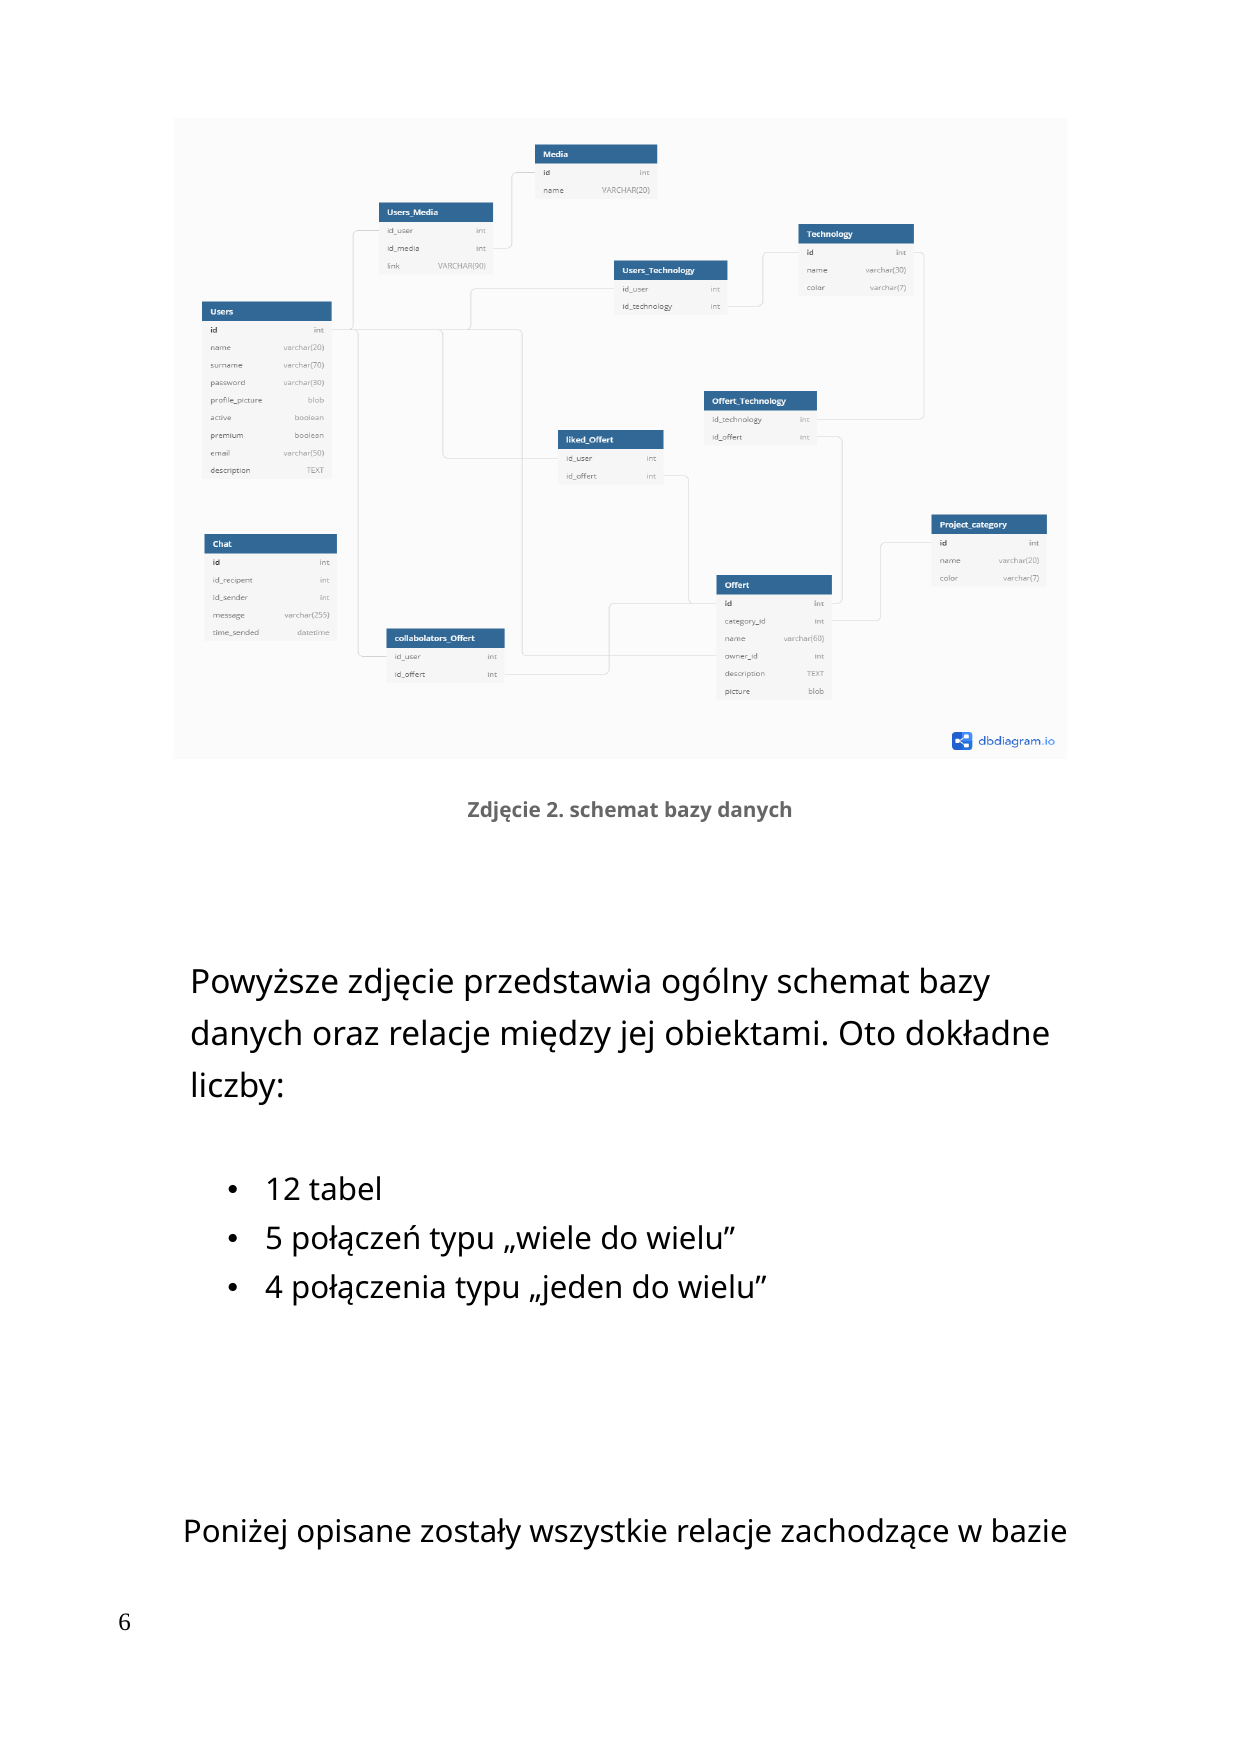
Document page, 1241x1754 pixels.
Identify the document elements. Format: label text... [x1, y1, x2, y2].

list 12 tabel [227, 1167, 1122, 1209]
text Poniżej opisane zostały wszystkie relacje zachodzące w bazie [162, 1509, 1088, 1552]
text Zdjęcie 2. schemat bazy danych [190, 795, 1071, 823]
list 5 połączeń typu „wiele do wielu” [227, 1216, 1122, 1258]
list 4 połączenia typu „jeden do wielu” [227, 1264, 1122, 1307]
text Powyższe zdjęcie przedstawia ogólny schemat bazy danych oraz relacje między jej obiektami. Oto dokładne liczby: [190, 958, 1071, 1108]
